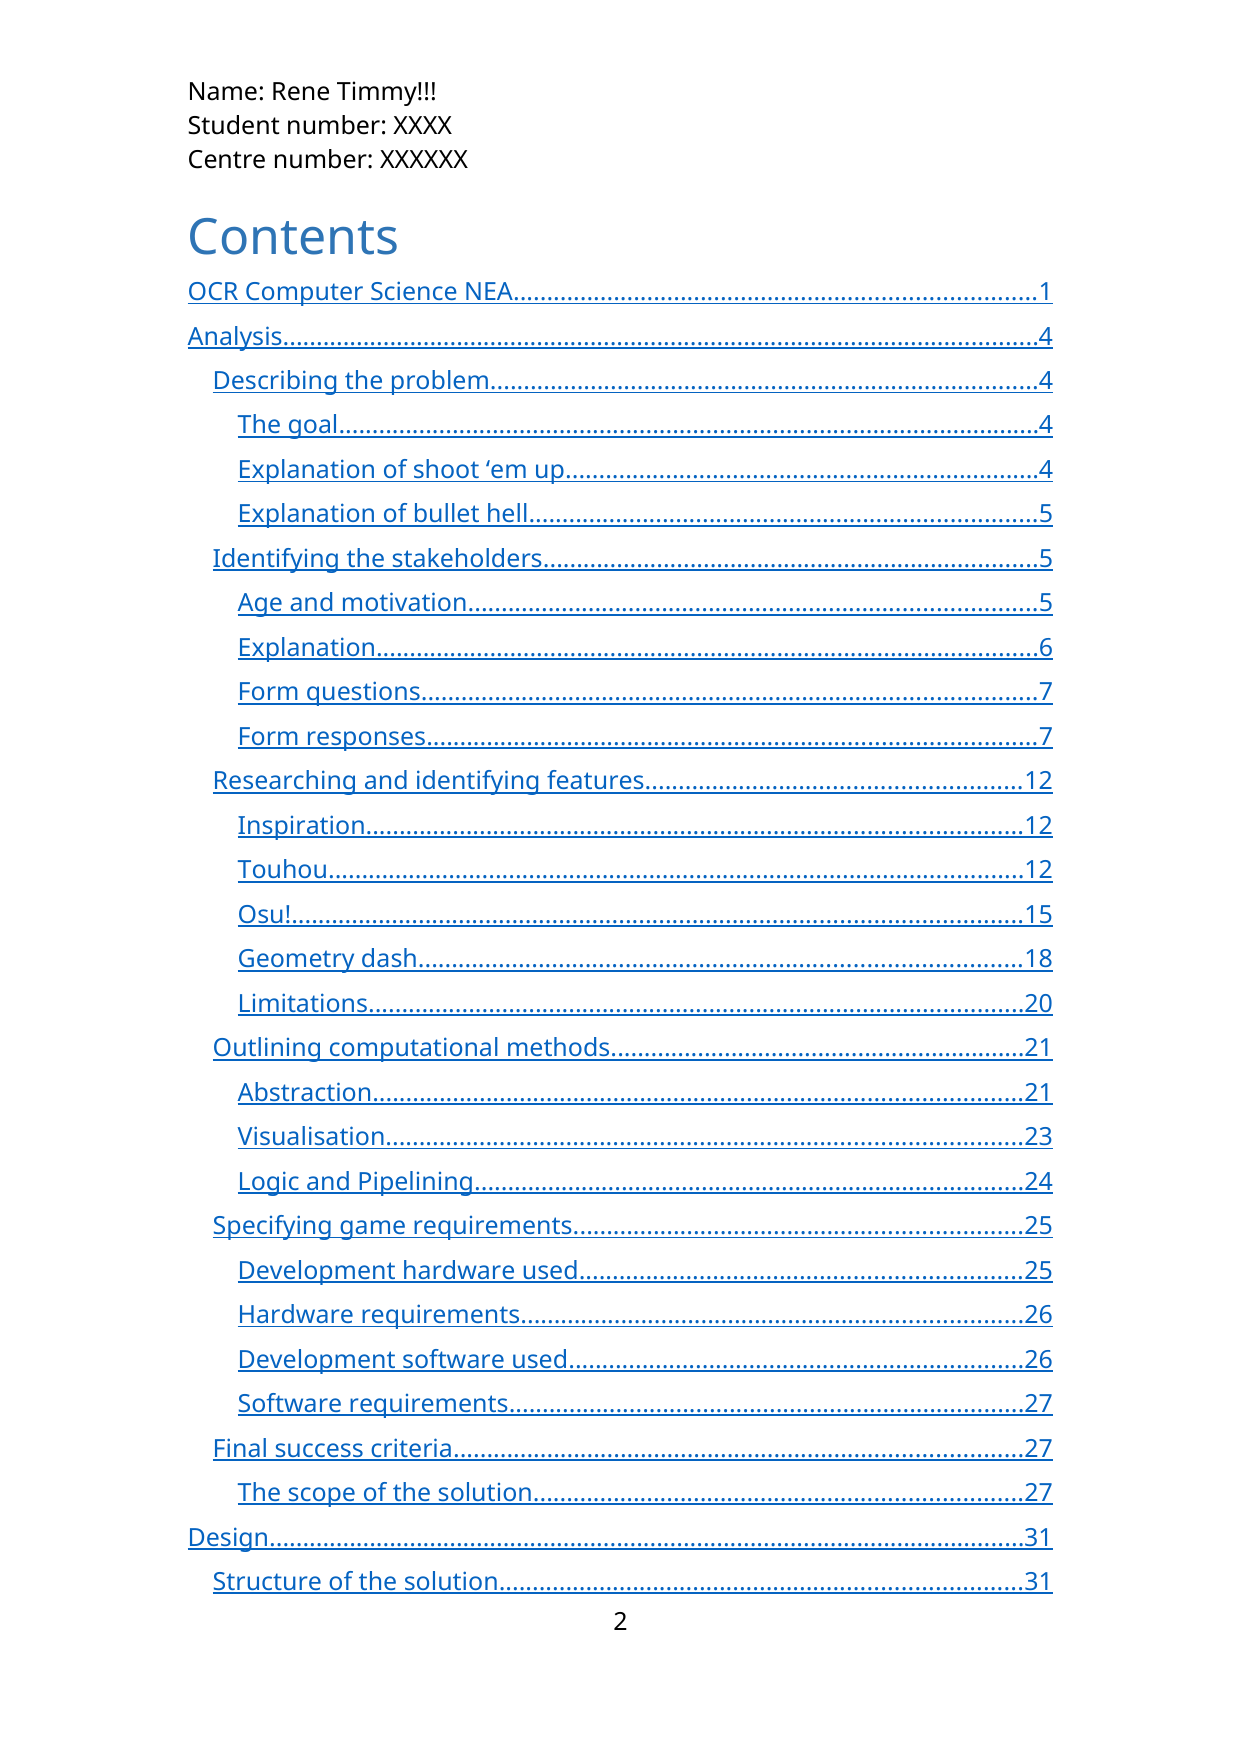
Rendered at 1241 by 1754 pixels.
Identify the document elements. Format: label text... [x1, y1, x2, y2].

text Analysis 4 [187, 318, 1053, 347]
text Logic and Pipelining 24 [237, 1163, 1053, 1192]
text [237, 1282, 1053, 1286]
text [237, 482, 1053, 486]
text [237, 526, 1053, 530]
text [237, 437, 1053, 441]
subtitle Contents [187, 201, 1053, 269]
text Age and motivation 5 [237, 585, 1053, 614]
text [237, 1415, 1053, 1420]
text The scope of the solution 27 [237, 1475, 1053, 1503]
text OCR Computer Science NEA 1 [187, 274, 1053, 303]
text Outlining computational methods. 21 [212, 1030, 1053, 1059]
text The goal 4 [237, 407, 1053, 436]
text [212, 1060, 1053, 1064]
text Explanation of shoot ‘em up 4 [237, 452, 1053, 481]
text [237, 1327, 1053, 1331]
text [237, 748, 1053, 753]
text Software requirements 27 [237, 1386, 1053, 1414]
text [237, 1371, 1053, 1375]
text [212, 1460, 1053, 1464]
text Structure of the solution 31 [212, 1564, 1053, 1592]
text Touhou 12 [237, 852, 1053, 881]
text Development hardware used 25 [237, 1252, 1053, 1281]
text Explanation of bullet hell 5 [237, 496, 1053, 525]
text Osu! 15 [237, 896, 1053, 925]
text [237, 615, 1053, 619]
text [237, 1149, 1053, 1153]
text [237, 704, 1053, 708]
text Identifying the stakeholders. 5 [212, 541, 1053, 569]
text Describing the problem. 4 [212, 363, 1053, 392]
text Inspiration 12 [237, 807, 1053, 836]
text [187, 1549, 1053, 1553]
text Researching and identifying features. 12 [212, 763, 1053, 792]
text [187, 304, 1053, 308]
text Hardware requirements 26 [237, 1297, 1053, 1326]
text [237, 1193, 1053, 1197]
text [237, 837, 1053, 842]
text [237, 882, 1053, 886]
text Form responses 7 [237, 718, 1053, 747]
text Visualisation 23 [237, 1119, 1053, 1148]
text [212, 393, 1053, 397]
text Form questions 7 [237, 674, 1053, 703]
text [212, 1238, 1053, 1242]
text Development software used 26 [237, 1341, 1053, 1370]
text [187, 348, 1053, 352]
text Final success criteria 27 [212, 1430, 1053, 1459]
text [237, 659, 1053, 664]
text [237, 1015, 1053, 1019]
text [237, 971, 1053, 975]
text [237, 1104, 1053, 1108]
text Specifying game requirements. 25 [212, 1208, 1053, 1237]
text Geometry dash 18 [237, 941, 1053, 970]
text Design 31 [187, 1519, 1053, 1548]
text [237, 926, 1053, 931]
text Explanation 6 [237, 629, 1053, 658]
text Limitations 20 [237, 985, 1053, 1014]
text [212, 1593, 1053, 1598]
text [212, 570, 1053, 575]
text [237, 1504, 1053, 1509]
text Abstraction 21 [237, 1074, 1053, 1103]
text [212, 793, 1053, 797]
